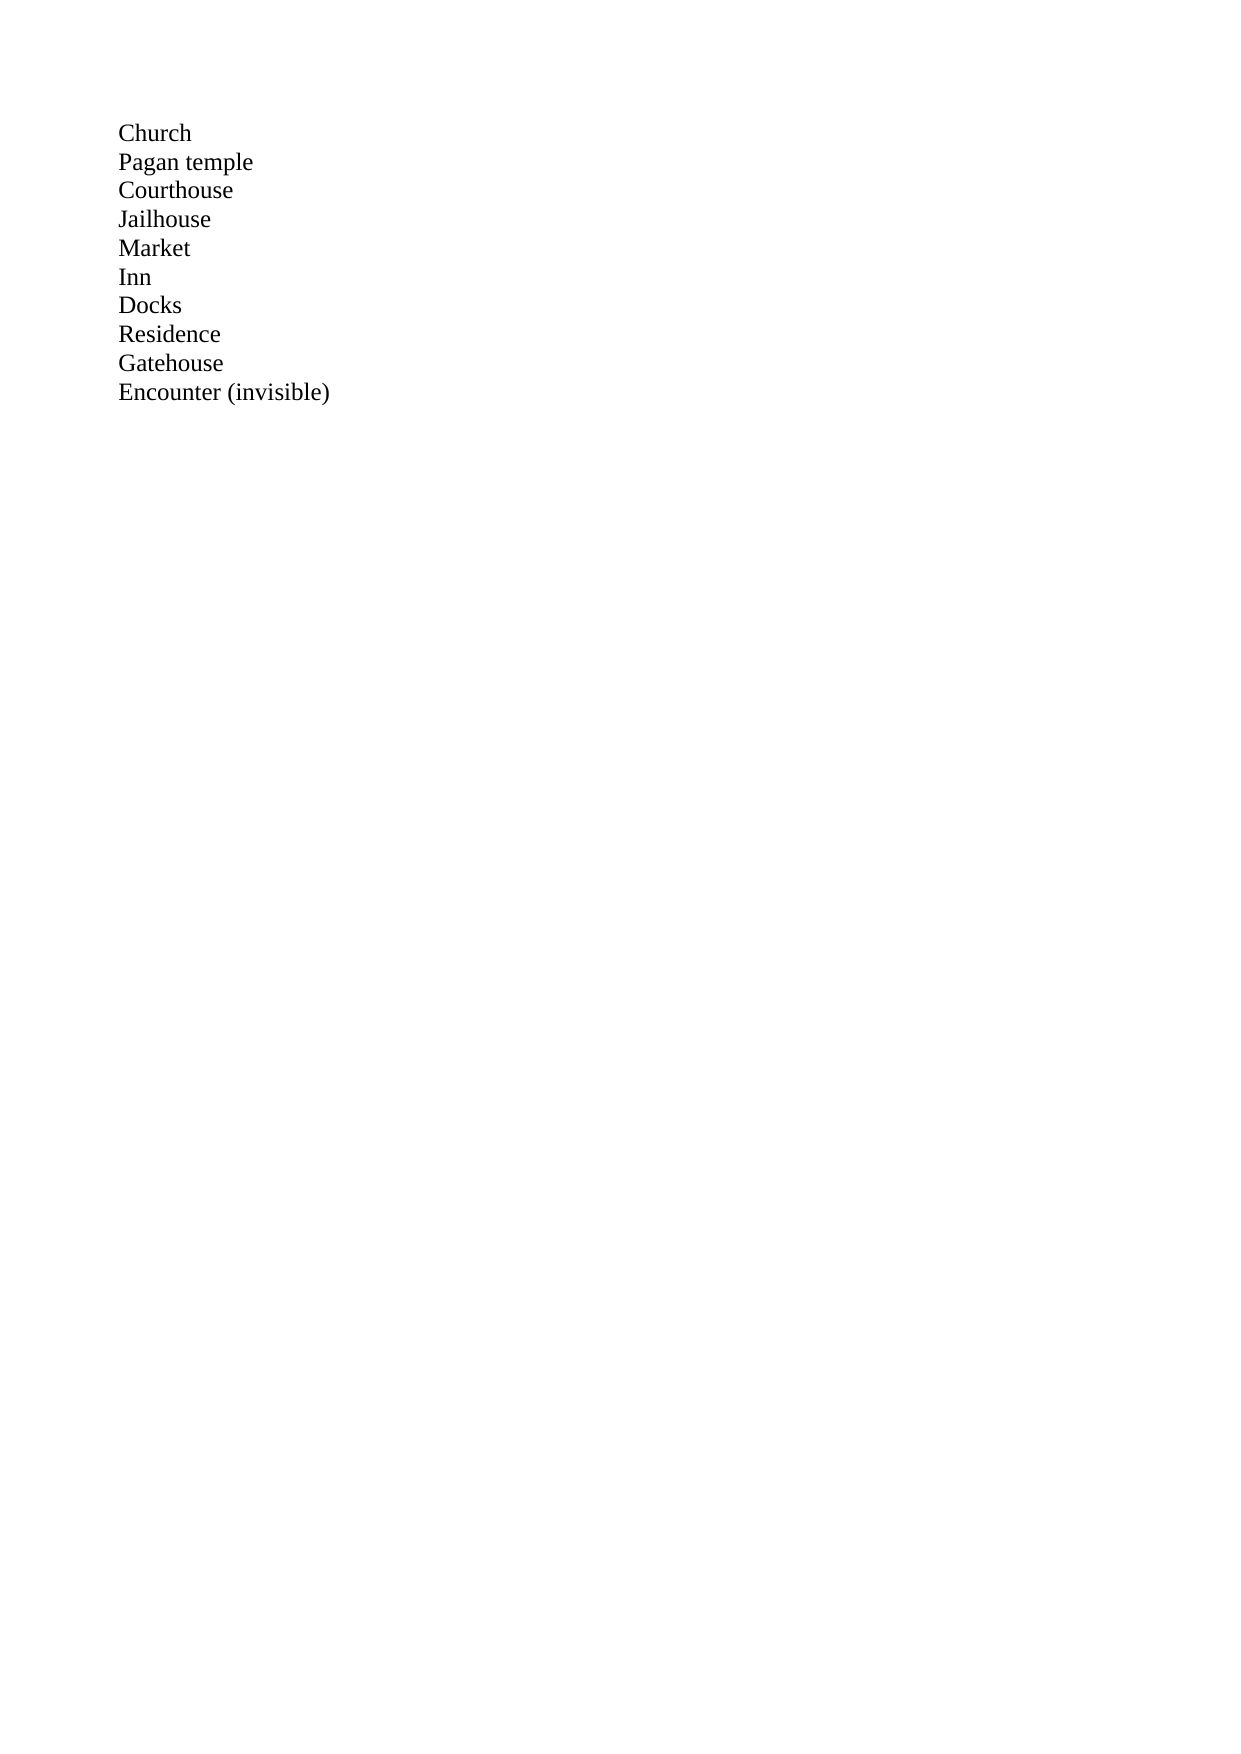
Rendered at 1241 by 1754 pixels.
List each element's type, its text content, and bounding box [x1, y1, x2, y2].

text Market [118, 233, 1122, 262]
text Residence [118, 319, 1122, 348]
text Jailhouse [118, 204, 1122, 233]
text Pagan temple [118, 147, 1122, 176]
text Gatehouse [118, 348, 1122, 377]
text Encounter (invisible) [118, 377, 1122, 406]
text Docks [118, 291, 1122, 319]
text Inn [118, 262, 1122, 291]
text Church [118, 118, 1122, 147]
text Courthouse [118, 176, 1122, 204]
